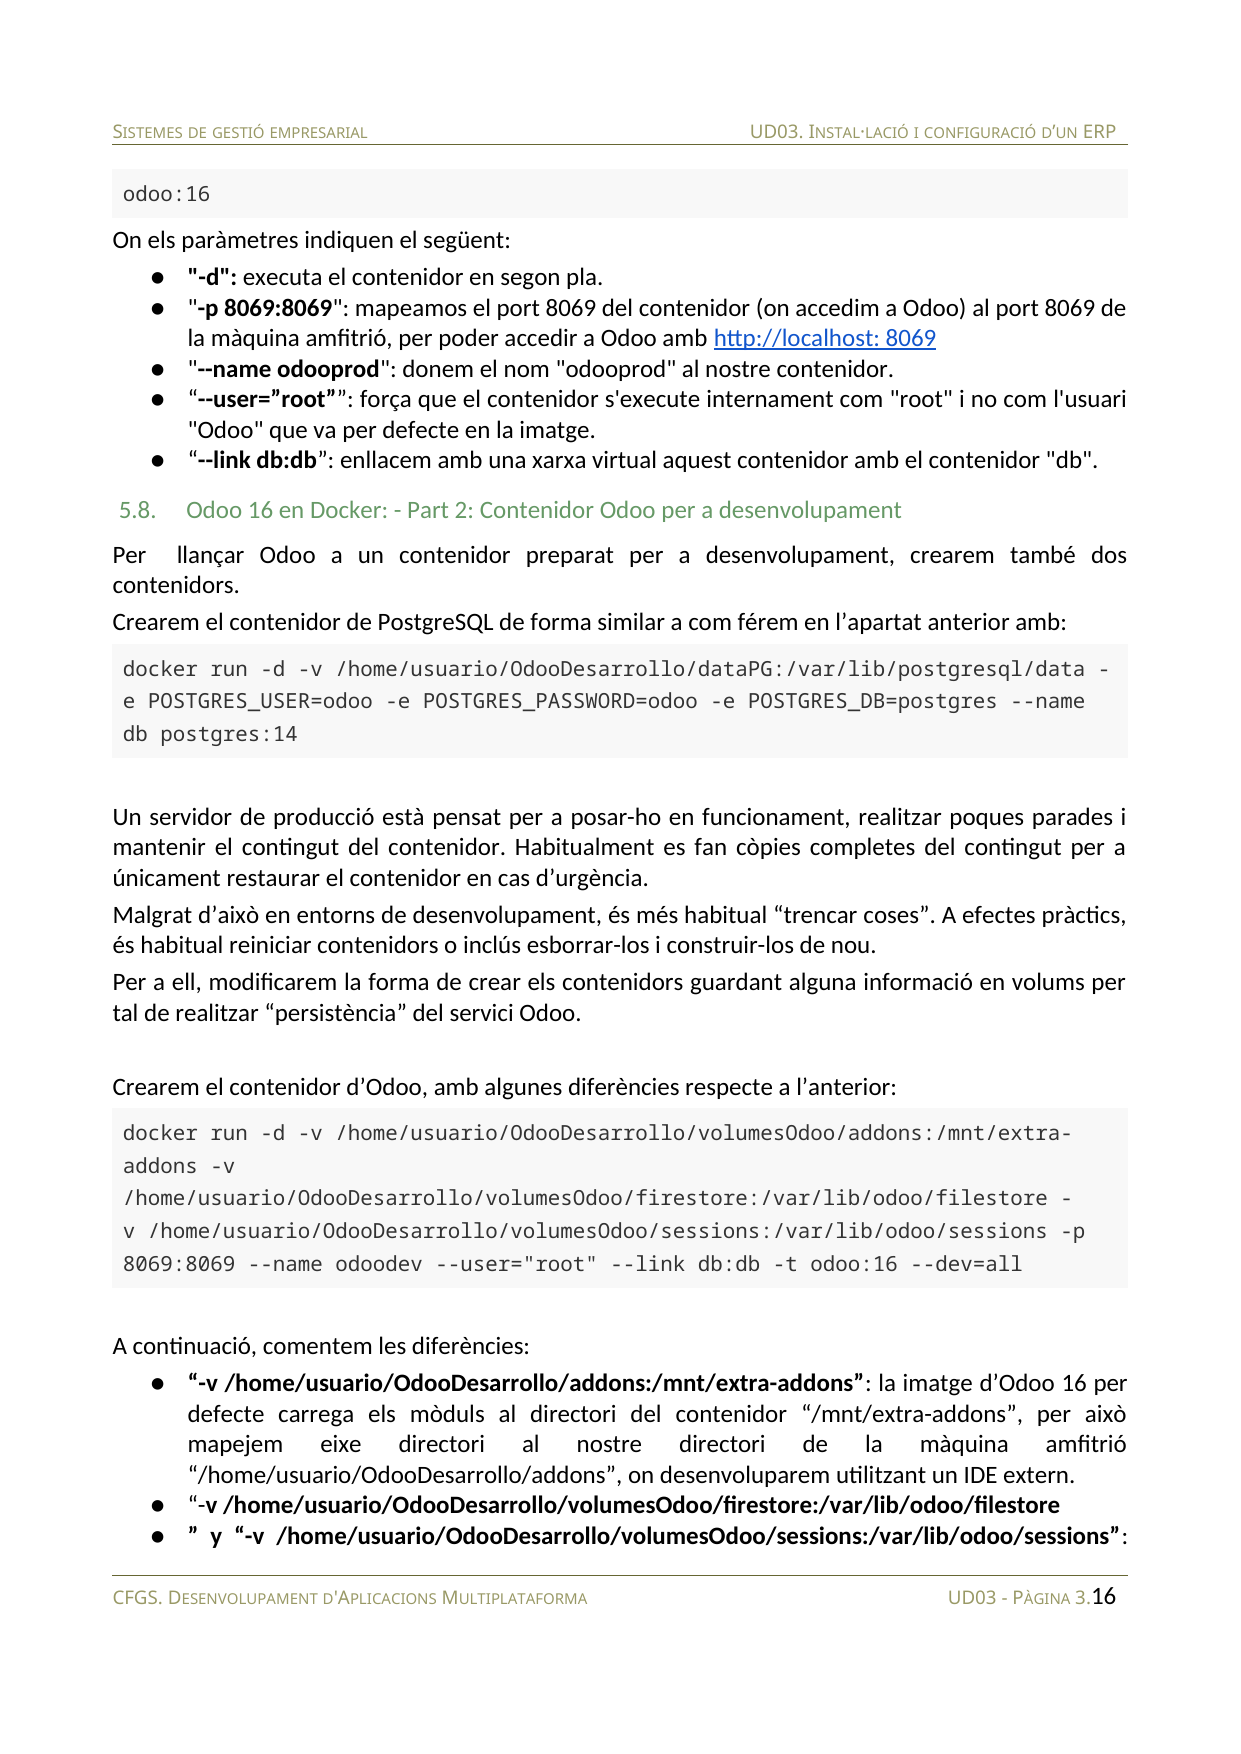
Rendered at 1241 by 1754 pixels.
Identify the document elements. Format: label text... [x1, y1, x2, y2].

list “--user=”root””: força que el contenidor s'execute internament com "root" i no com l'usuari "Odoo" que va per defecte en la imatge. [150, 383, 1128, 444]
table_header odoo:16 [112, 169, 1128, 218]
list ” y “-v /home/usuario/OdooDesarrollo/volumesOdoo/sessions:/var/lib/odoo/sessions”: [150, 1520, 1128, 1551]
list "--name odooprod": donem el nom "odooprod" al nostre contenidor. [150, 353, 1128, 383]
table_header docker run -d -v /home/usuario/OdooDesarrollo/dataPG:/var/lib/postgresql/data -e POSTGRES_USER=odoo -e POSTGRES_PASSWORD=odoo -e POSTGRES_DB=postgres --name db postgres:14 [112, 644, 1128, 758]
text A continuació, comentem les diferències: [112, 1331, 1128, 1361]
list “--link db:db”: enllacem amb una xarxa virtual aquest contenidor amb el contenidor "db". [150, 444, 1128, 475]
text Malgrat d’això en entorns de desenvolupament, és més habitual “trencar coses”. A efectes pràctics, és habitual reiniciar contenidors o inclús esborrar-los i construir-los de nou. [112, 899, 1128, 960]
subtitle Odoo 16 en Docker: - Part 2: Contenidor Odoo per a desenvolupament [156, 494, 1128, 524]
text Per a ell, modificarem la forma de crear els contenidors guardant alguna informació en volums per tal de realitzar “persistència” del servici Odoo. [112, 966, 1128, 1027]
list “-v /home/usuario/OdooDesarrollo/volumesOdoo/firestore:/var/lib/odoo/filestore [150, 1489, 1128, 1520]
text Un servidor de producció està pensat per a posar-ho en funcionament, realitzar poques parades i mantenir el contingut del contenidor. Habitualment es fan còpies completes del contingut per a únicament restaurar el contenidor en cas d’urgència. [112, 801, 1128, 892]
list "-d": executa el contenidor en segon pla. [150, 261, 1128, 292]
text Crearem el contenidor d’Odoo, amb algunes diferències respecte a l’anterior: [112, 1071, 1128, 1101]
list “-v /home/usuario/OdooDesarrollo/addons:/mnt/extra-addons”: la imatge d’Odoo 16 per defecte carrega els mòduls al directori del contenidor “/mnt/extra-addons”, per això mapejem eixe directori al nostre directori de la màquina amfitrió “/home/usuario/OdooDesarrollo/addons”, on desenvoluparem utilitzant un IDE extern. [150, 1367, 1128, 1489]
list "-p 8069:8069": mapeamos el port 8069 del contenidor (on accedim a Odoo) al port 8069 de la màquina amfitrió, per poder accedir a Odoo amb http://localhost: 8069 [150, 292, 1128, 353]
text Crearem el contenidor de PostgreSQL de forma similar a com férem en l’apartat anterior amb: [112, 607, 1128, 637]
table_header docker run -d -v /home/usuario/OdooDesarrollo/volumesOdoo/addons:/mnt/extra-addons -v /home/usuario/OdooDesarrollo/volumesOdoo/firestore:/var/lib/odoo/filestore -v /home/usuario/OdooDesarrollo/volumesOdoo/sessions:/var/lib/odoo/sessions -p 8069:8069 --name odoodev --user="root" --link db:db -t odoo:16 --dev=all [112, 1108, 1128, 1288]
text On els paràmetres indiquen el següent: [112, 224, 1128, 255]
text Per llançar Odoo a un contenidor preparat per a desenvolupament, crearem també dos contenidors. [112, 539, 1128, 600]
